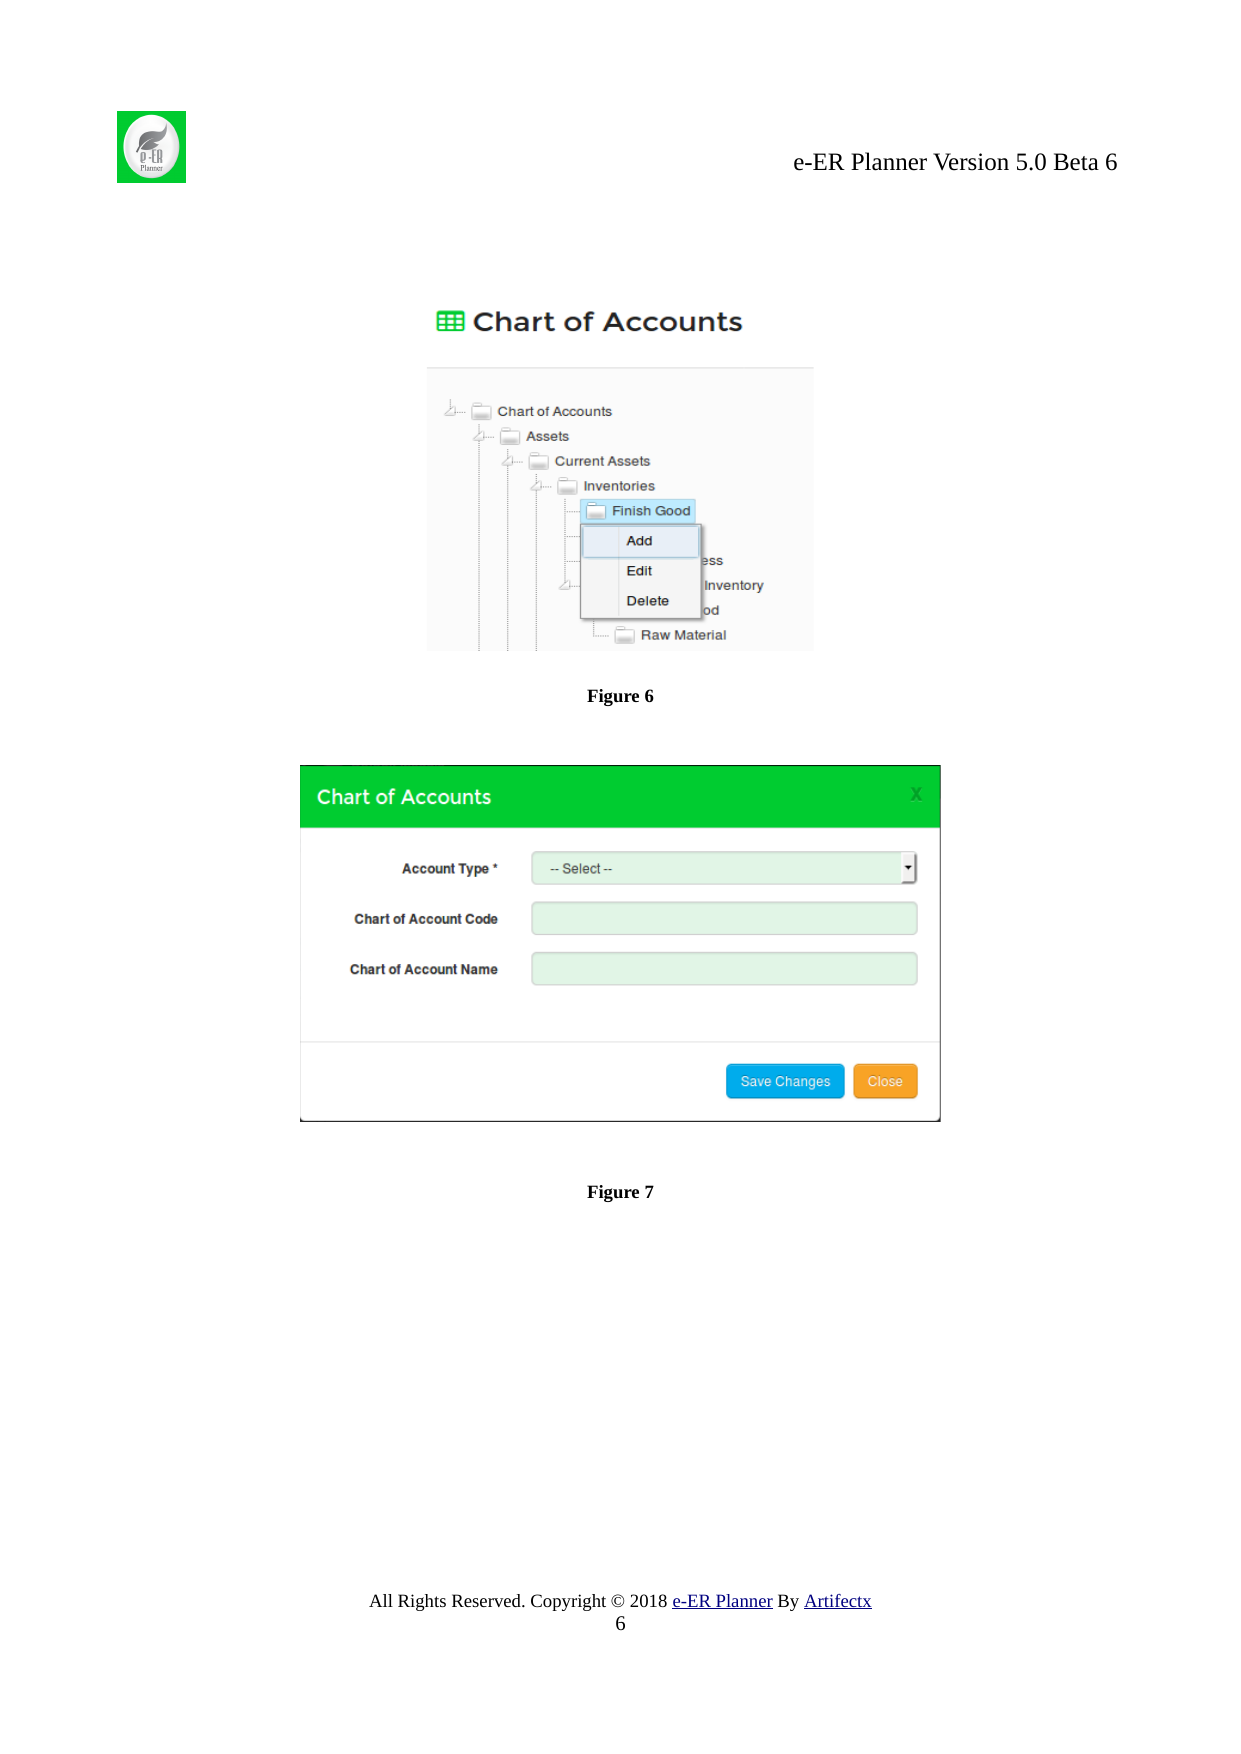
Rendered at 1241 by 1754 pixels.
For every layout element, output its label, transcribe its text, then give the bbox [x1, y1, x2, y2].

text Figure 7 [118, 1181, 1122, 1203]
picture [426, 297, 814, 651]
picture [300, 765, 941, 1122]
text Figure 6 [118, 685, 1122, 706]
picture [117, 111, 186, 183]
